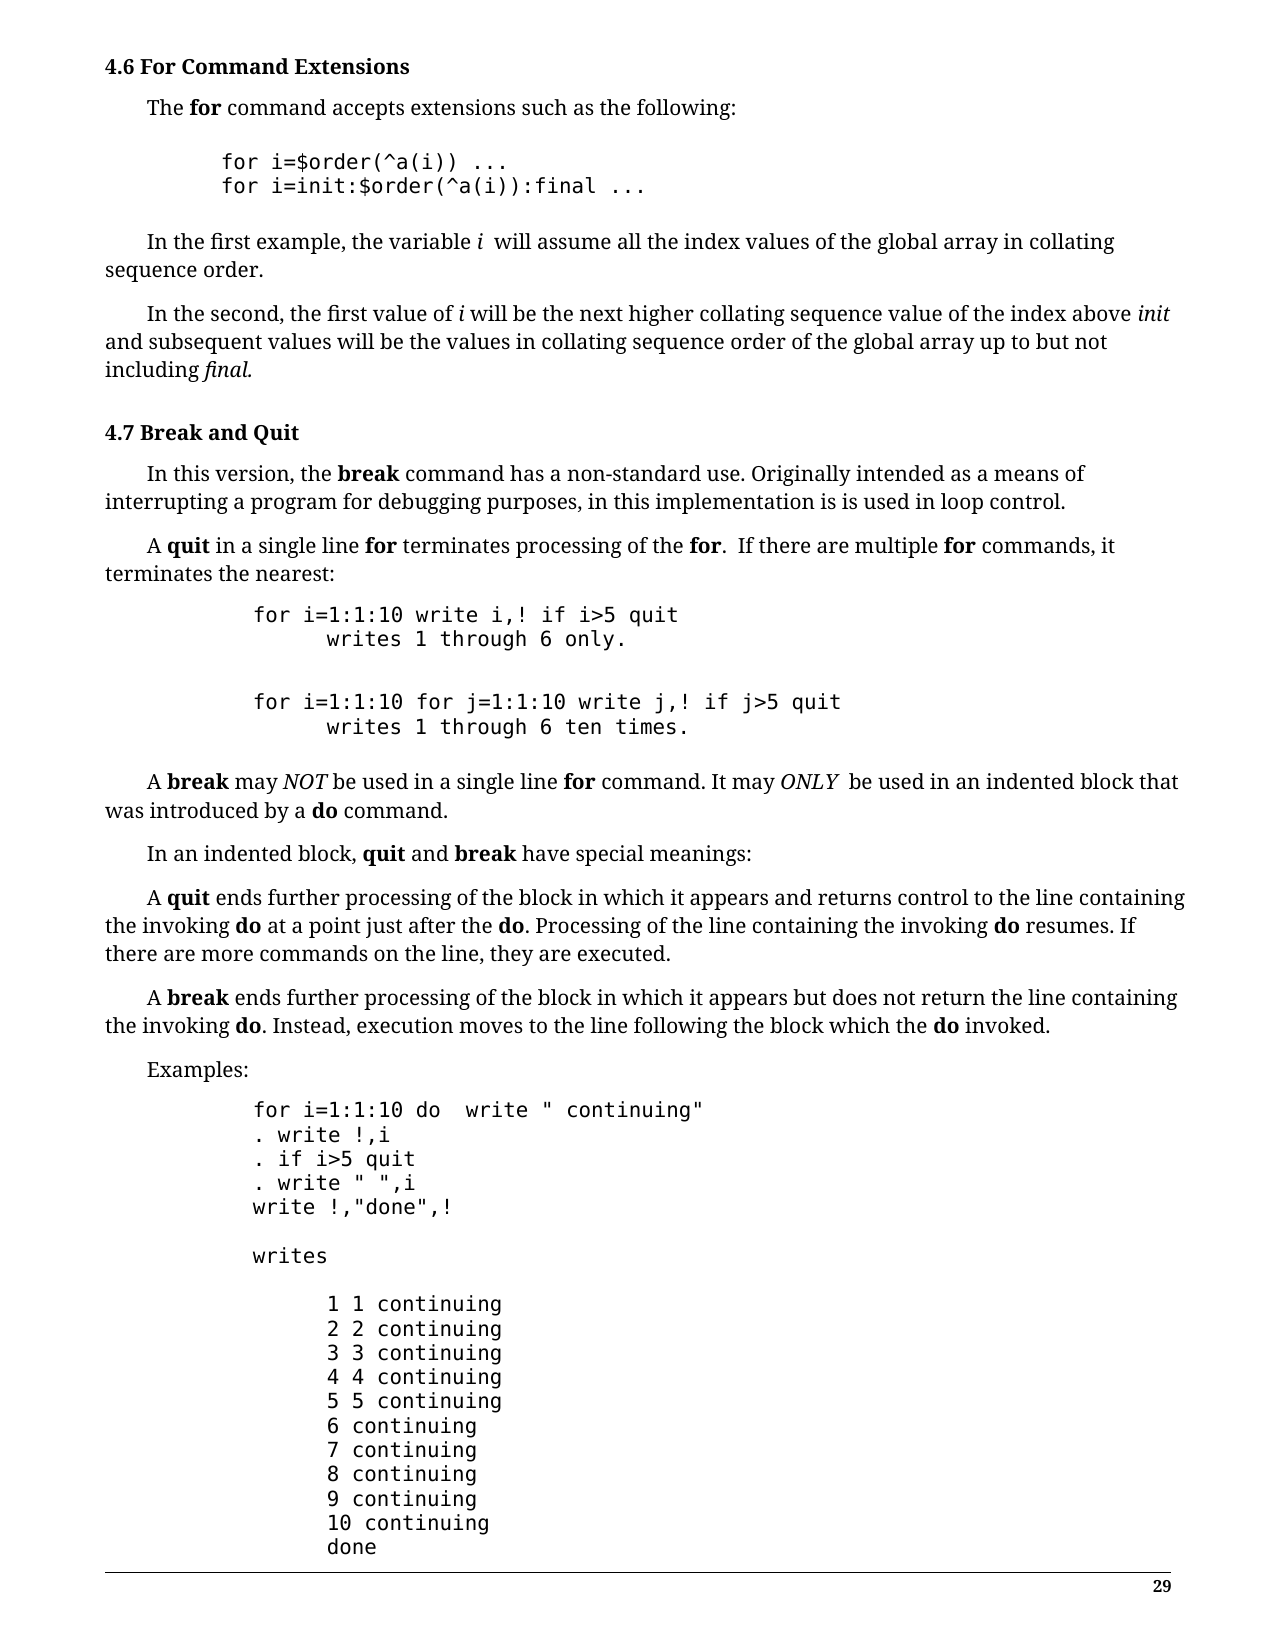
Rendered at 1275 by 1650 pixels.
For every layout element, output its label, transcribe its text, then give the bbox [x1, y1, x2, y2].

text In an indented block, quit and break have special meanings: [105, 839, 1186, 868]
text A break may NOT be used in a single line for command. It may ONLY be used in an indented block that was introduced by a do command. [105, 767, 1186, 824]
text 3 3 continuing [179, 1341, 1186, 1365]
text 6 continuing [179, 1414, 1186, 1438]
text writes [179, 1244, 1186, 1268]
subtitle For Command Extensions [105, 52, 1186, 81]
text 9 continuing [179, 1487, 1186, 1511]
text . write !,i [179, 1123, 1186, 1147]
text 4 4 continuing [179, 1365, 1186, 1389]
text for i=1:1:10 do write " continuing" [179, 1098, 1186, 1123]
text 5 5 continuing [179, 1389, 1186, 1414]
text for i=$order(^a(i)) ... [179, 150, 1171, 174]
text Examples: [105, 1055, 1186, 1083]
text done [179, 1535, 1186, 1559]
text A quit ends further processing of the block in which it appears and returns control to the line containing the invoking do at a point just after the do. Processing of the line containing the invoking do resumes. If there are more commands on the line, they are executed. [105, 883, 1186, 968]
text for i=1:1:10 write i,! if i>5 quit writes 1 through 6 only. [179, 603, 1186, 651]
text A break ends further processing of the block in which it appears but does not return the line containing the invoking do. Instead, execution moves to the line following the block which the do invoked. [105, 983, 1186, 1040]
text . if i>5 quit [179, 1147, 1186, 1171]
text for i=1:1:10 for j=1:1:10 write j,! if j>5 quit [179, 690, 1186, 715]
text . write " ",i [179, 1171, 1186, 1195]
text In the second, the first value of i will be the next higher collating sequence value of the index above init and subsequent values will be the values in collating sequence order of the global array up to but not including final. [105, 299, 1186, 384]
text A quit in a single line for terminates processing of the for. If there are multiple for commands, it terminates the nearest: [105, 531, 1186, 588]
text 1 1 continuing [179, 1292, 1186, 1317]
subtitle Break and Quit [105, 418, 1186, 447]
text In this version, the break command has a non-standard use. Originally intended as a means of interrupting a program for debugging purposes, in this implementation is is used in loop control. [105, 459, 1186, 516]
text for i=init:$order(^a(i)):final ... [179, 174, 1171, 198]
text writes 1 through 6 ten times. [179, 715, 1186, 739]
text write !,"done",! [179, 1195, 1186, 1220]
text 10 continuing [179, 1511, 1186, 1535]
text 7 continuing [179, 1438, 1186, 1462]
text 8 continuing [179, 1462, 1186, 1487]
text In the first example, the variable i will assume all the index values of the global array in collating sequence order. [105, 227, 1186, 284]
text 2 2 continuing [179, 1317, 1186, 1341]
text The for command accepts extensions such as the following: [105, 93, 1171, 121]
